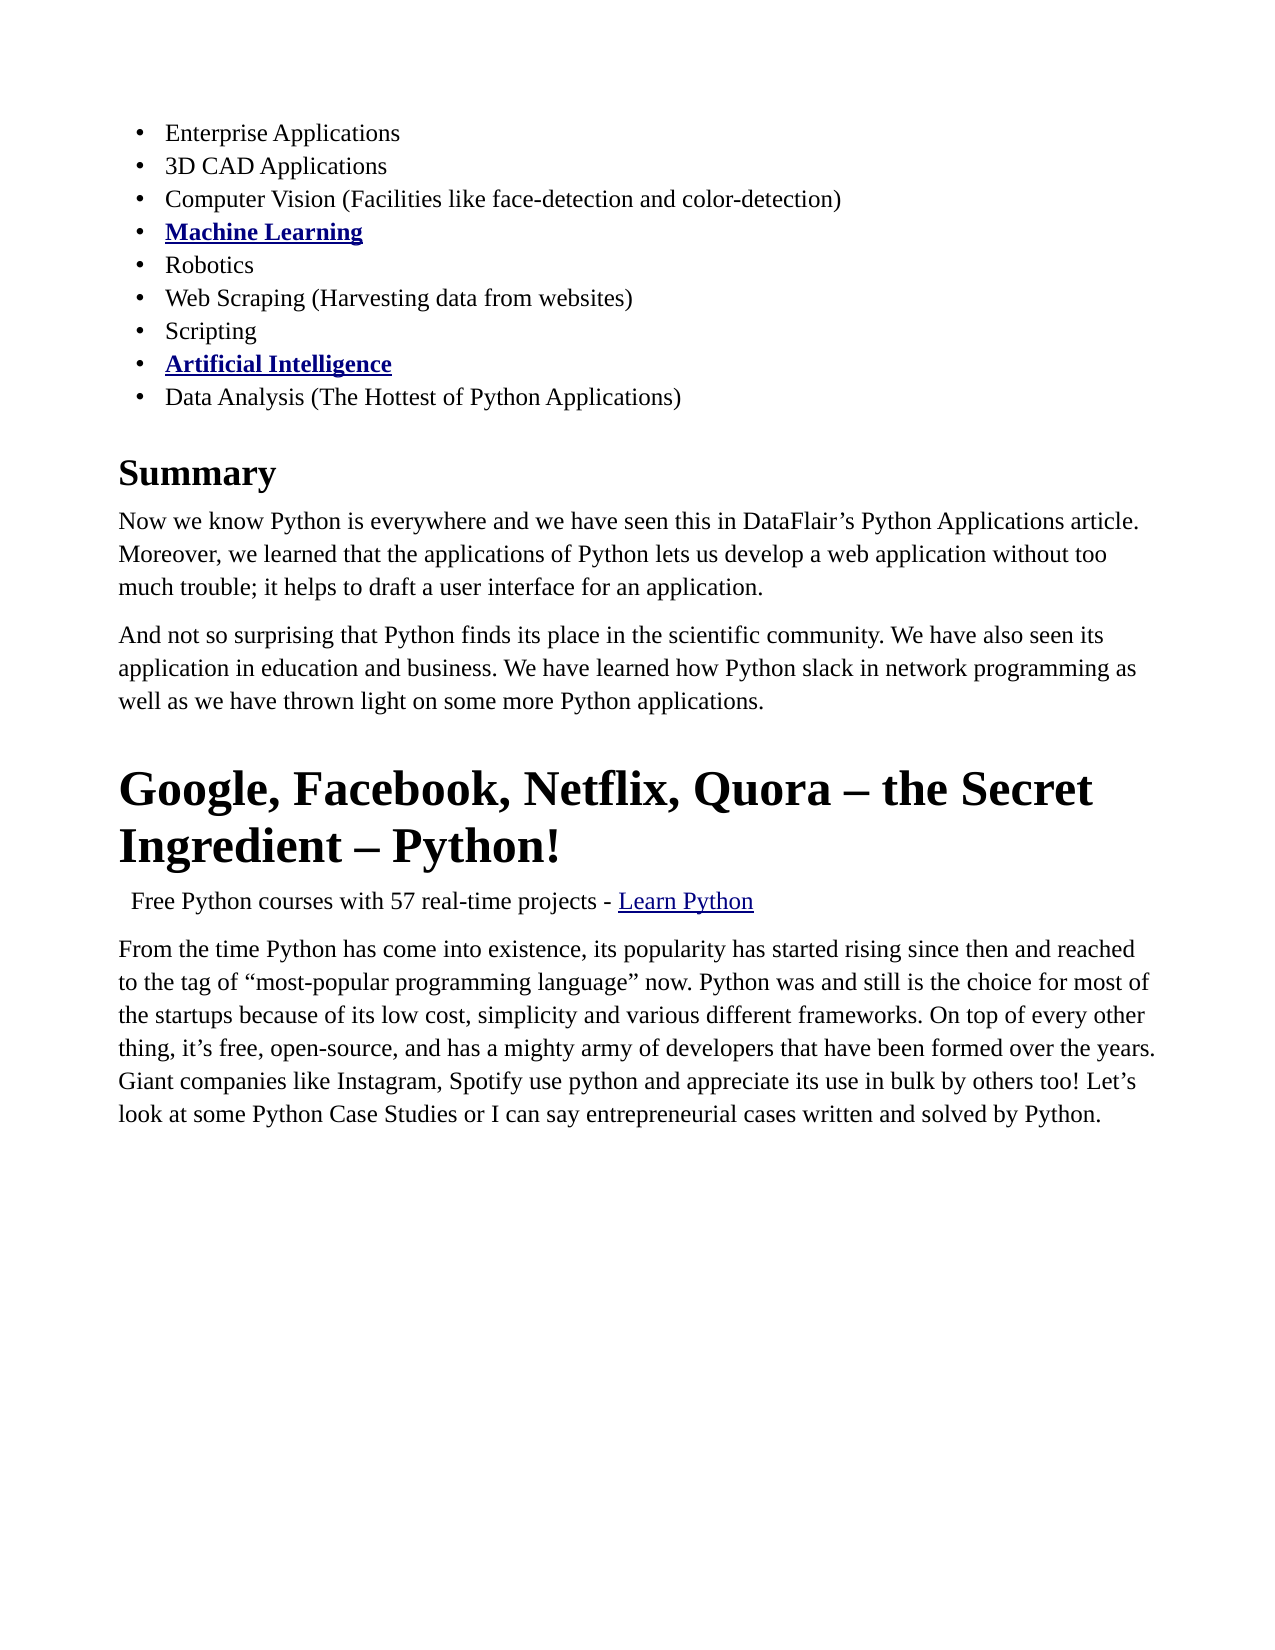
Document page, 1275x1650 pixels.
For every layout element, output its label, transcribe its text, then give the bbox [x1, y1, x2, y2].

text Now we know Python is everywhere and we have seen this in DataFlair’s Python Applications article. Moreover, we learned that the applications of Python lets us develop a web application without too much trouble; it helps to draft a user interface for an application. [118, 506, 1157, 601]
list Enterprise Applications [136, 118, 1157, 147]
list Computer Vision (Facilities like face-detection and color-detection) [136, 184, 1157, 213]
list 3D CAD Applications [136, 151, 1157, 180]
subtitle Google, Facebook, Netflix, Quora – the Secret Ingredient – Python! [118, 759, 1157, 874]
subtitle Summary [118, 451, 1157, 494]
text And not so surprising that Python finds its place in the scientific community. We have also seen its application in education and business. We have learned how Python slack in network programming as well as we have thrown light on some more Python applications. [118, 620, 1157, 715]
list Machine Learning [136, 217, 1157, 246]
list Scripting [136, 316, 1157, 345]
list Data Analysis (The Hottest of Python Applications) [136, 382, 1157, 411]
text From the time Python has come into existence, its popularity has started rising since then and reached to the tag of “most-popular programming language” now. Python was and still is the choice for most of the startups because of its low cost, simplicity and various different frameworks. On top of every other thing, it’s free, open-source, and has a mighty army of developers that have been formed over the years. Giant companies like Instagram, Spotify use python and appreciate its use in bulk by others too! Let’s look at some Python Case Studies or I can say entrepreneurial cases written and solved by Python. [118, 934, 1157, 1128]
text Free Python courses with 57 real-time projects - Learn Python [131, 886, 1144, 915]
list Robotics [136, 250, 1157, 279]
list Web Scraping (Harvesting data from websites) [136, 283, 1157, 312]
list Artificial Intelligence [136, 349, 1157, 378]
